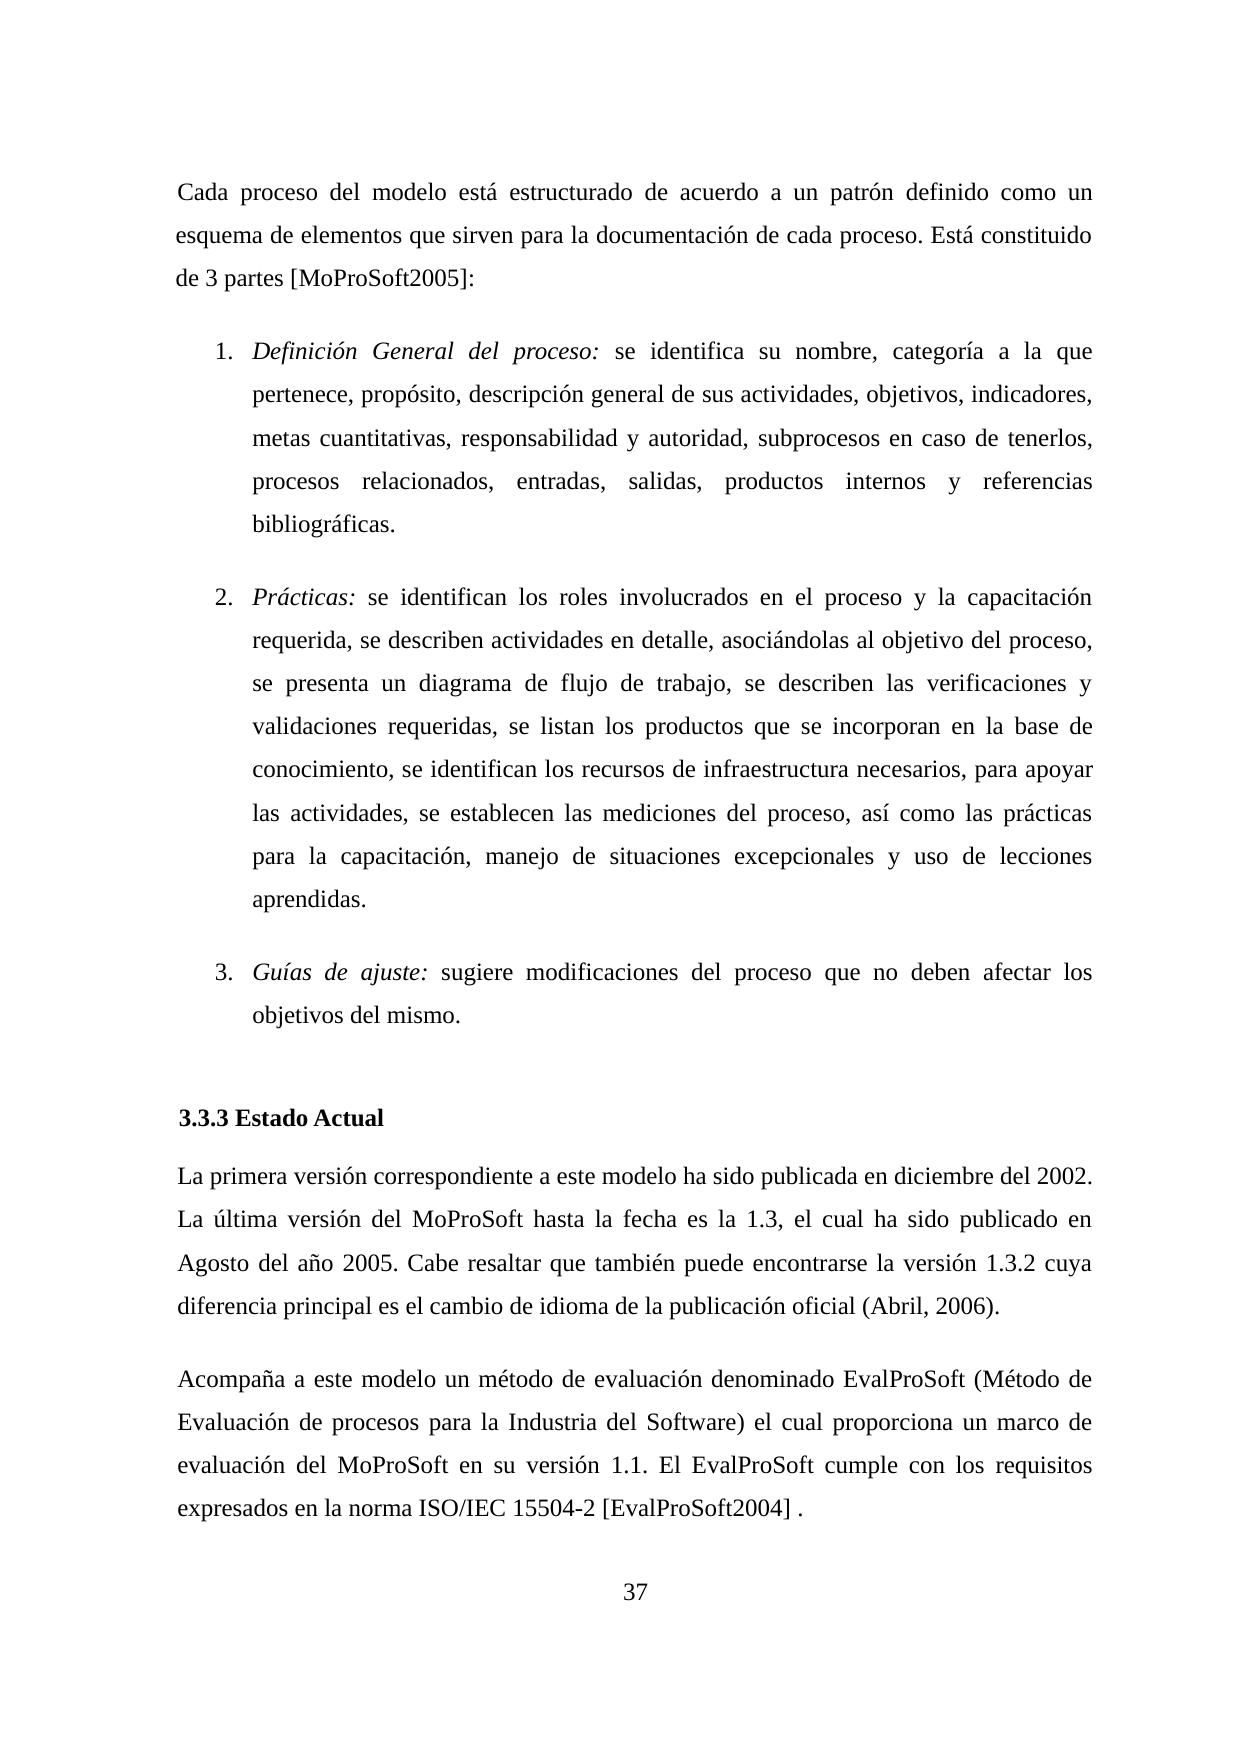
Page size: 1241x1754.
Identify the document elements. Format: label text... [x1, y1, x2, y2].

text Cada proceso del modelo está estructurado de acuerdo a un patrón definido como un esquema de elementos que sirven para la documentación de cada proceso. Está constituido de 3 partes [MoProSoft2005]: [175, 177, 1093, 292]
list Definición General del proceso: se identifica su nombre, categoría a la que pertenece, propósito, descripción general de sus actividades, objetivos, indicadores, metas cuantitativas, responsabilidad y autoridad, subprocesos en caso de tenerlos, procesos relacionados, entradas, salidas, productos internos y referencias bibliográficas. [214, 336, 1093, 538]
list Prácticas: se identifican los roles involucrados en el proceso y la capacitación requerida, se describen actividades en detalle, asociándolas al objetivo del proceso, se presenta un diagrama de flujo de trabajo, se describen las verificaciones y validaciones requeridas, se listan los productos que se incorporan en la base de conocimiento, se identifican los recursos de infraestructura necesarios, para apoyar las actividades, se establecen las mediciones del proceso, así como las prácticas para la capacitación, manejo de situaciones excepcionales y uso de lecciones aprendidas. [214, 582, 1093, 913]
list Guías de ajuste: sugiere modificaciones del proceso que no deben afectar los objetivos del mismo. [214, 957, 1093, 1029]
list La primera versión correspondiente a este modelo ha sido publicada en diciembre del 2002. La última versión del MoProSoft hasta la fecha es la 1.3, el cual ha sido publicado en Agosto del año 2005. Cabe resaltar que también puede encontrarse la versión 1.3.2 cuya diferencia principal es el cambio de idioma de la publicación oficial (Abril, 2006). [177, 1161, 1093, 1319]
list 3.3.3 Estado Actual [178, 1103, 1093, 1132]
text Acompaña a este modelo un método de evaluación denominado EvalProSoft (Método de Evaluación de procesos para la Industria del Software) el cual proporciona un marco de evaluación del MoProSoft en su versión 1.1. El EvalProSoft cumple con los requisitos expresados en la norma ISO/IEC 15504-2 [EvalProSoft2004] . [177, 1364, 1093, 1522]
